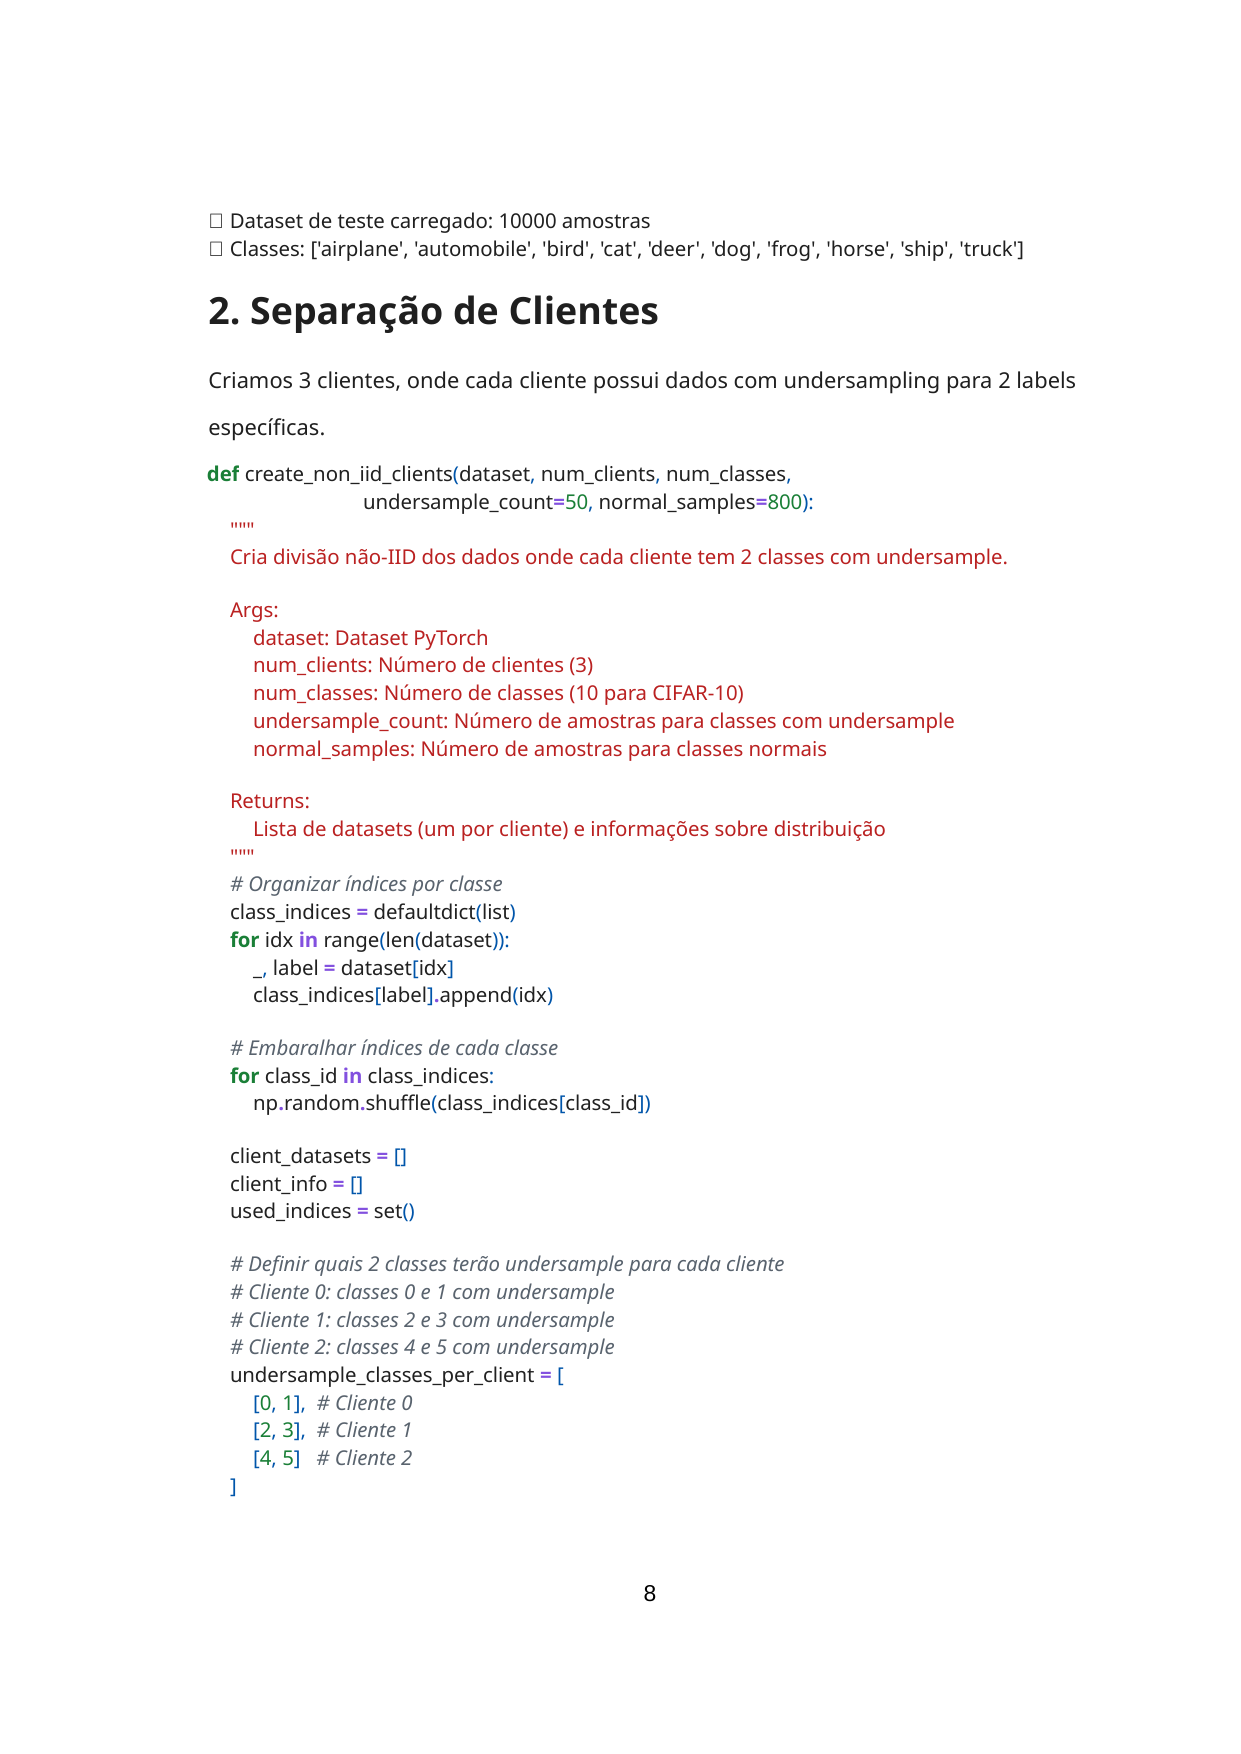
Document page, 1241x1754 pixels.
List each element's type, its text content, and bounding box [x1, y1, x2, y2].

text def create_non_iid_clients(dataset, num_clients, num_classes, [207, 460, 1093, 488]
text undersample_count=50, normal_samples=800): [207, 488, 1093, 515]
text # Embaralhar índices de cada classe [207, 1034, 1093, 1061]
text # Definir quais 2 classes terão undersample para cada cliente [207, 1250, 1093, 1278]
text ✅ Dataset de teste carregado: 10000 amostras [207, 207, 1093, 234]
text client_datasets = [] [207, 1142, 1093, 1169]
text np.random.shuffle(class_indices[class_id]) [207, 1089, 1093, 1117]
text """ [207, 842, 1093, 870]
text undersample_classes_per_client = [ [207, 1361, 1093, 1388]
text for idx in range(len(dataset)): [207, 926, 1093, 953]
text # Organizar índices por classe [207, 870, 1093, 898]
text for class_id in class_indices: [207, 1061, 1093, 1089]
text class_indices[label].append(idx) [207, 981, 1093, 1009]
text [0, 1], # Cliente 0 [207, 1388, 1093, 1416]
text normal_samples: Número de amostras para classes normais [207, 734, 1093, 762]
text """ [207, 515, 1093, 543]
text dataset: Dataset PyTorch [207, 623, 1093, 651]
text num_clients: Número de clientes (3) [207, 651, 1093, 679]
text ✅ Classes: ['airplane', 'automobile', 'bird', 'cat', 'deer', 'dog', 'frog', 'horse', 'ship', 'truck'] [207, 234, 1093, 262]
text undersample_count: Número de amostras para classes com undersample [207, 707, 1093, 734]
text Criamos 3 clientes, onde cada cliente possui dados com undersampling para 2 labels específicas. [207, 365, 1093, 442]
text Cria divisão não-IID dos dados onde cada cliente tem 2 classes com undersample. [207, 543, 1093, 571]
subtitle 2. Separação de Clientes [207, 284, 1093, 335]
text # Cliente 2: classes 4 e 5 com undersample [207, 1333, 1093, 1361]
text ] [207, 1472, 1093, 1499]
text Args: [207, 596, 1093, 623]
text Lista de datasets (um por cliente) e informações sobre distribuição [207, 815, 1093, 842]
text class_indices = defaultdict(list) [207, 898, 1093, 926]
text _, label = dataset[idx] [207, 953, 1093, 981]
text used_indices = set() [207, 1197, 1093, 1225]
text client_info = [] [207, 1169, 1093, 1197]
text Returns: [207, 787, 1093, 815]
text # Cliente 1: classes 2 e 3 com undersample [207, 1305, 1093, 1333]
text num_classes: Número de classes (10 para CIFAR-10) [207, 679, 1093, 707]
text [2, 3], # Cliente 1 [207, 1416, 1093, 1444]
text # Cliente 0: classes 0 e 1 com undersample [207, 1278, 1093, 1305]
text [4, 5] # Cliente 2 [207, 1444, 1093, 1472]
